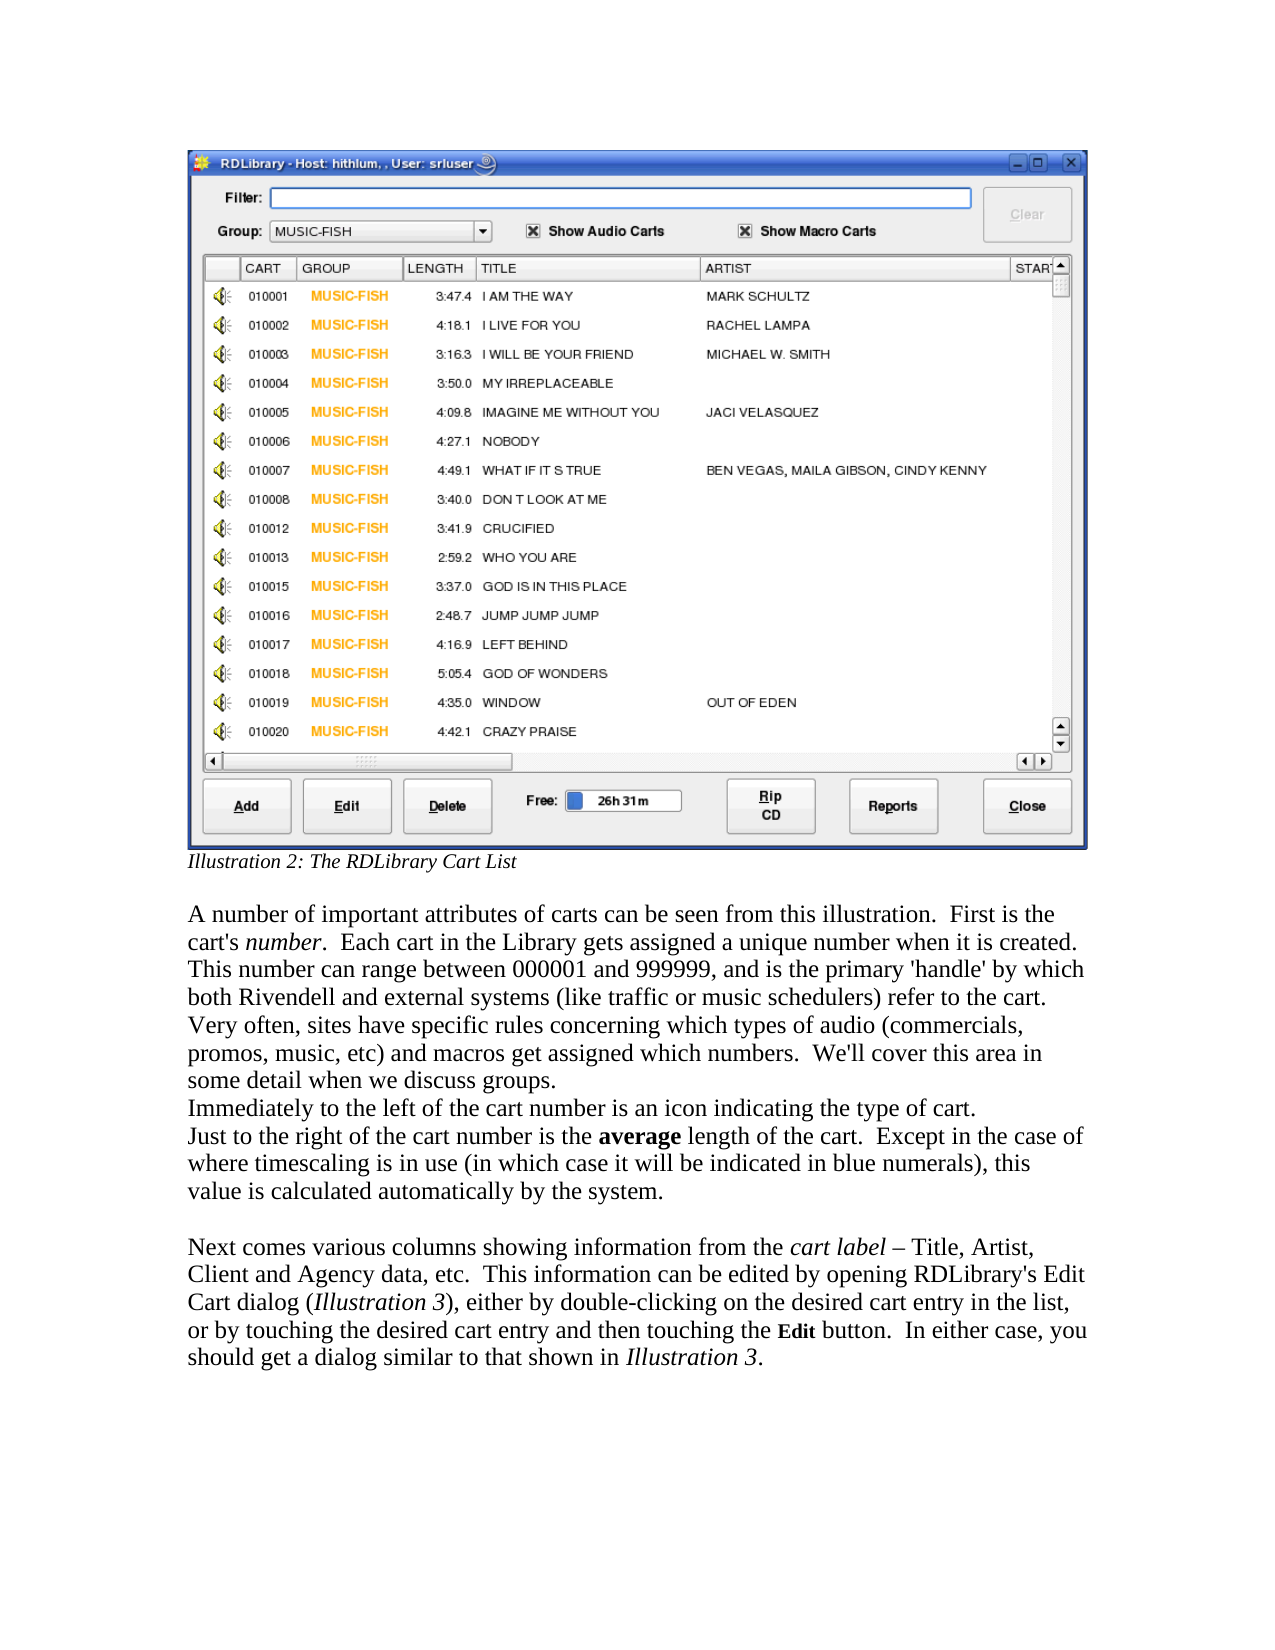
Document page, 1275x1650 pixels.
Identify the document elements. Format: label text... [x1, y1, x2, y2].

text A number of important attributes of carts can be seen from this illustration. First is the cart's number. Each cart in the Library gets assigned a unique number when it is created. This number can range between 000001 and 999999, and is the primary 'handle' by which both Rivendell and external systems (like traffic or music schedulers) refer to the cart. Very often, sites have specific rules concerning which types of audio (commercials, promos, music, etc) and macros get assigned which numbers. We'll cover this area in some detail when we discuss groups. [187, 900, 1087, 1094]
text Next comes various columns showing information from the cart label – Title, Artist, Client and Agency data, etc. This information can be edited by opening RDLibrary's Edit Cart dialog (Illustration 3), either by double-clicking on the desired cart entry in the list, or by touching the desired cart entry and then touching the Edit button. In either case, you should get a dialog similar to that shown in Illustration 3. [187, 1233, 1087, 1371]
picture [187, 150, 1088, 850]
text Illustration 2: The RDLibrary Cart List [187, 850, 1087, 872]
text Immediately to the left of the cart number is an icon indicating the type of cart. [187, 1094, 1087, 1122]
text Just to the right of the cart number is the average length of the cart. Except in the case of where timescaling is in use (in which case it will be indicated in blue numerals), this value is calculated automatically by the system. [187, 1122, 1087, 1205]
